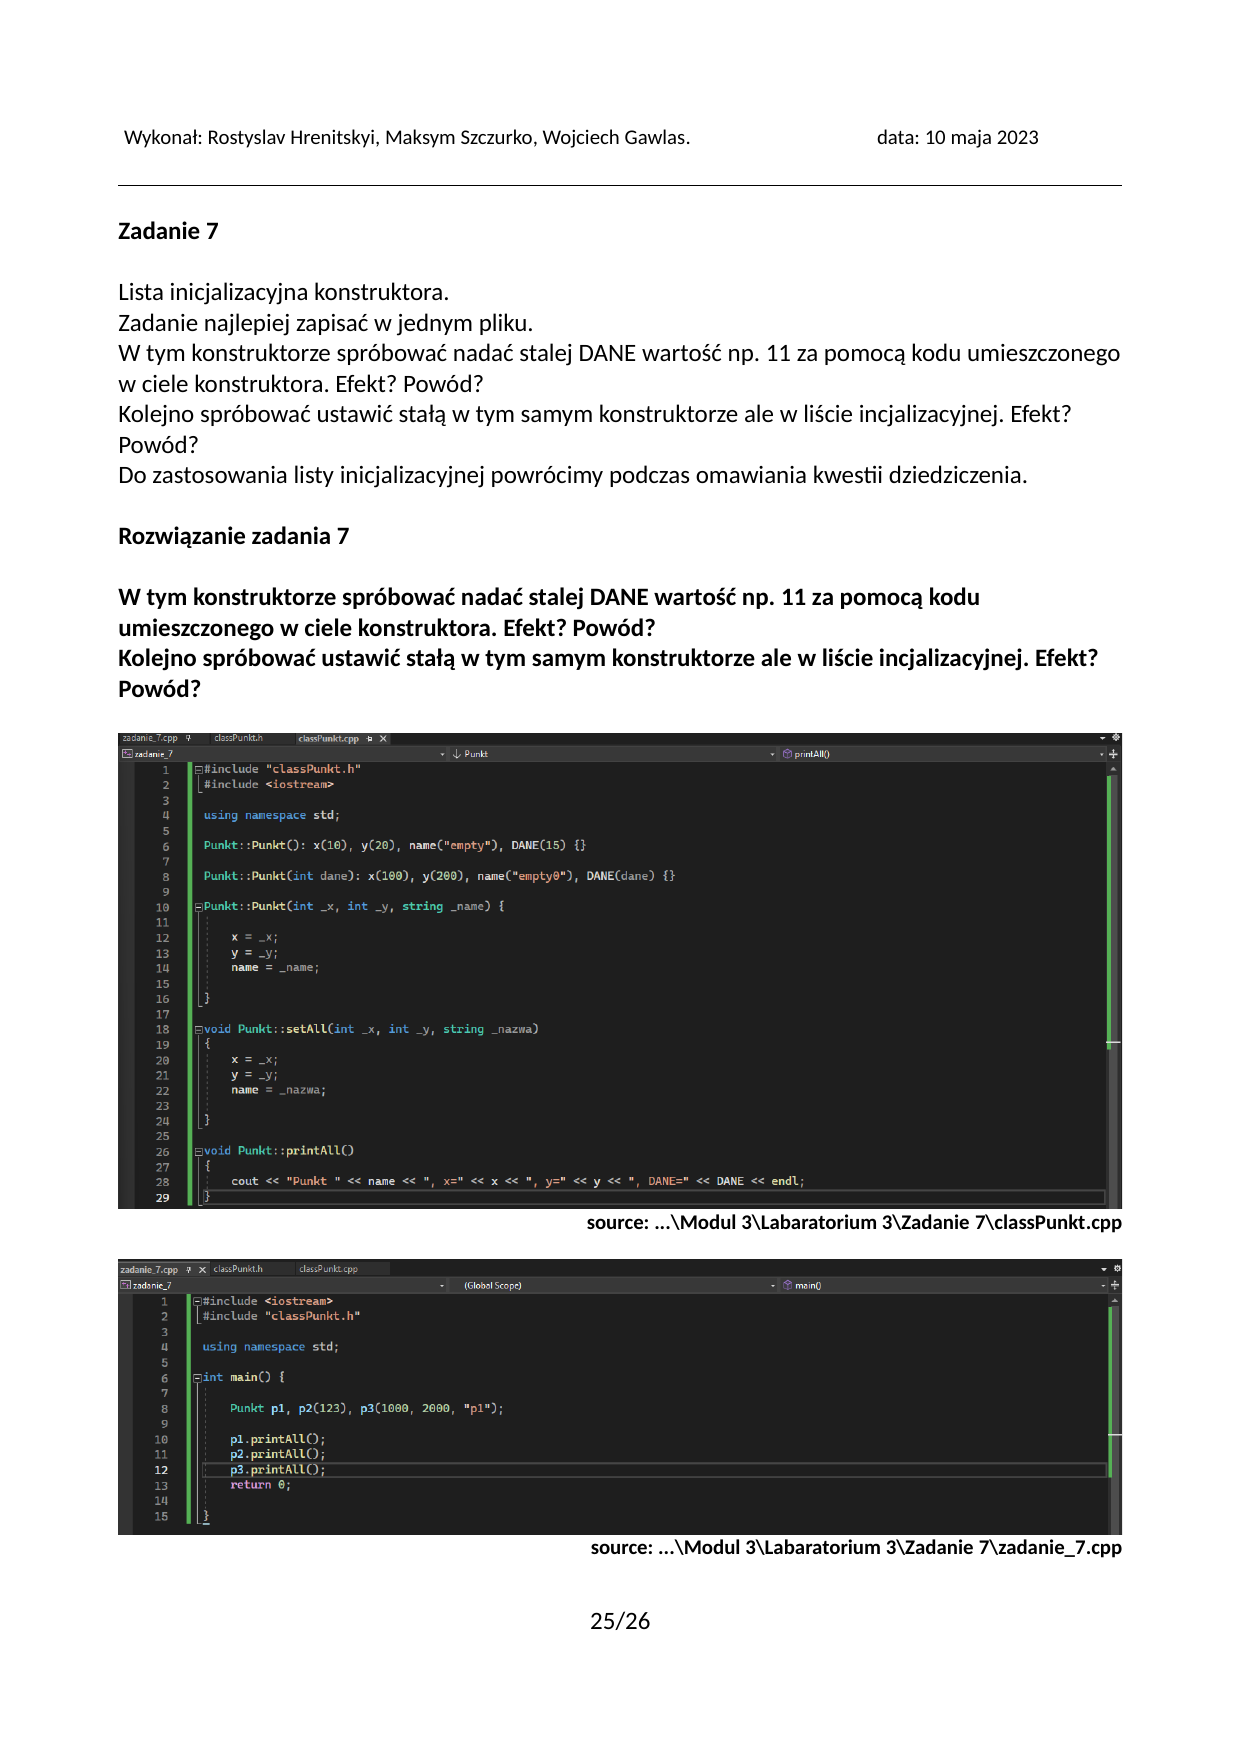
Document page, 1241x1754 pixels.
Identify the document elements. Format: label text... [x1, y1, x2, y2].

text Zadanie 7 [118, 215, 1122, 246]
text Lista inicjalizacyjna konstruktora. Zadanie najlepiej zapisać w jednym pliku. [118, 276, 1122, 337]
text W tym konstruktorze spróbować nadać stalej DANE wartość np. 11 za pomocą kodu umieszczonego w ciele konstruktora. Efekt? Powód? Kolejno spróbować ustawić stałą w tym samym konstruktorze ale w liście incjalizacyjnej. Efekt? Powód? Do zastosowania listy inicjalizacyjnej powrócimy podczas omawiania kwestii dziedziczenia. [118, 337, 1122, 490]
picture [118, 733, 1123, 1209]
text source: ...\Modul 3\Labaratorium 3\Zadanie 7\zadanie_7.cpp [118, 1535, 1122, 1560]
text Rozwiązanie zadania 7 [118, 520, 1122, 551]
text source: ...\Modul 3\Labaratorium 3\Zadanie 7\classPunkt.cpp [118, 1209, 1122, 1234]
text W tym konstruktorze spróbować nadać stalej DANE wartość np. 11 za pomocą kodu umieszczonego w ciele konstruktora. Efekt? Powód? Kolejno spróbować ustawić stałą w tym samym konstruktorze ale w liście incjalizacyjnej. Efekt? Powód? [118, 581, 1122, 703]
picture [118, 1259, 1123, 1535]
